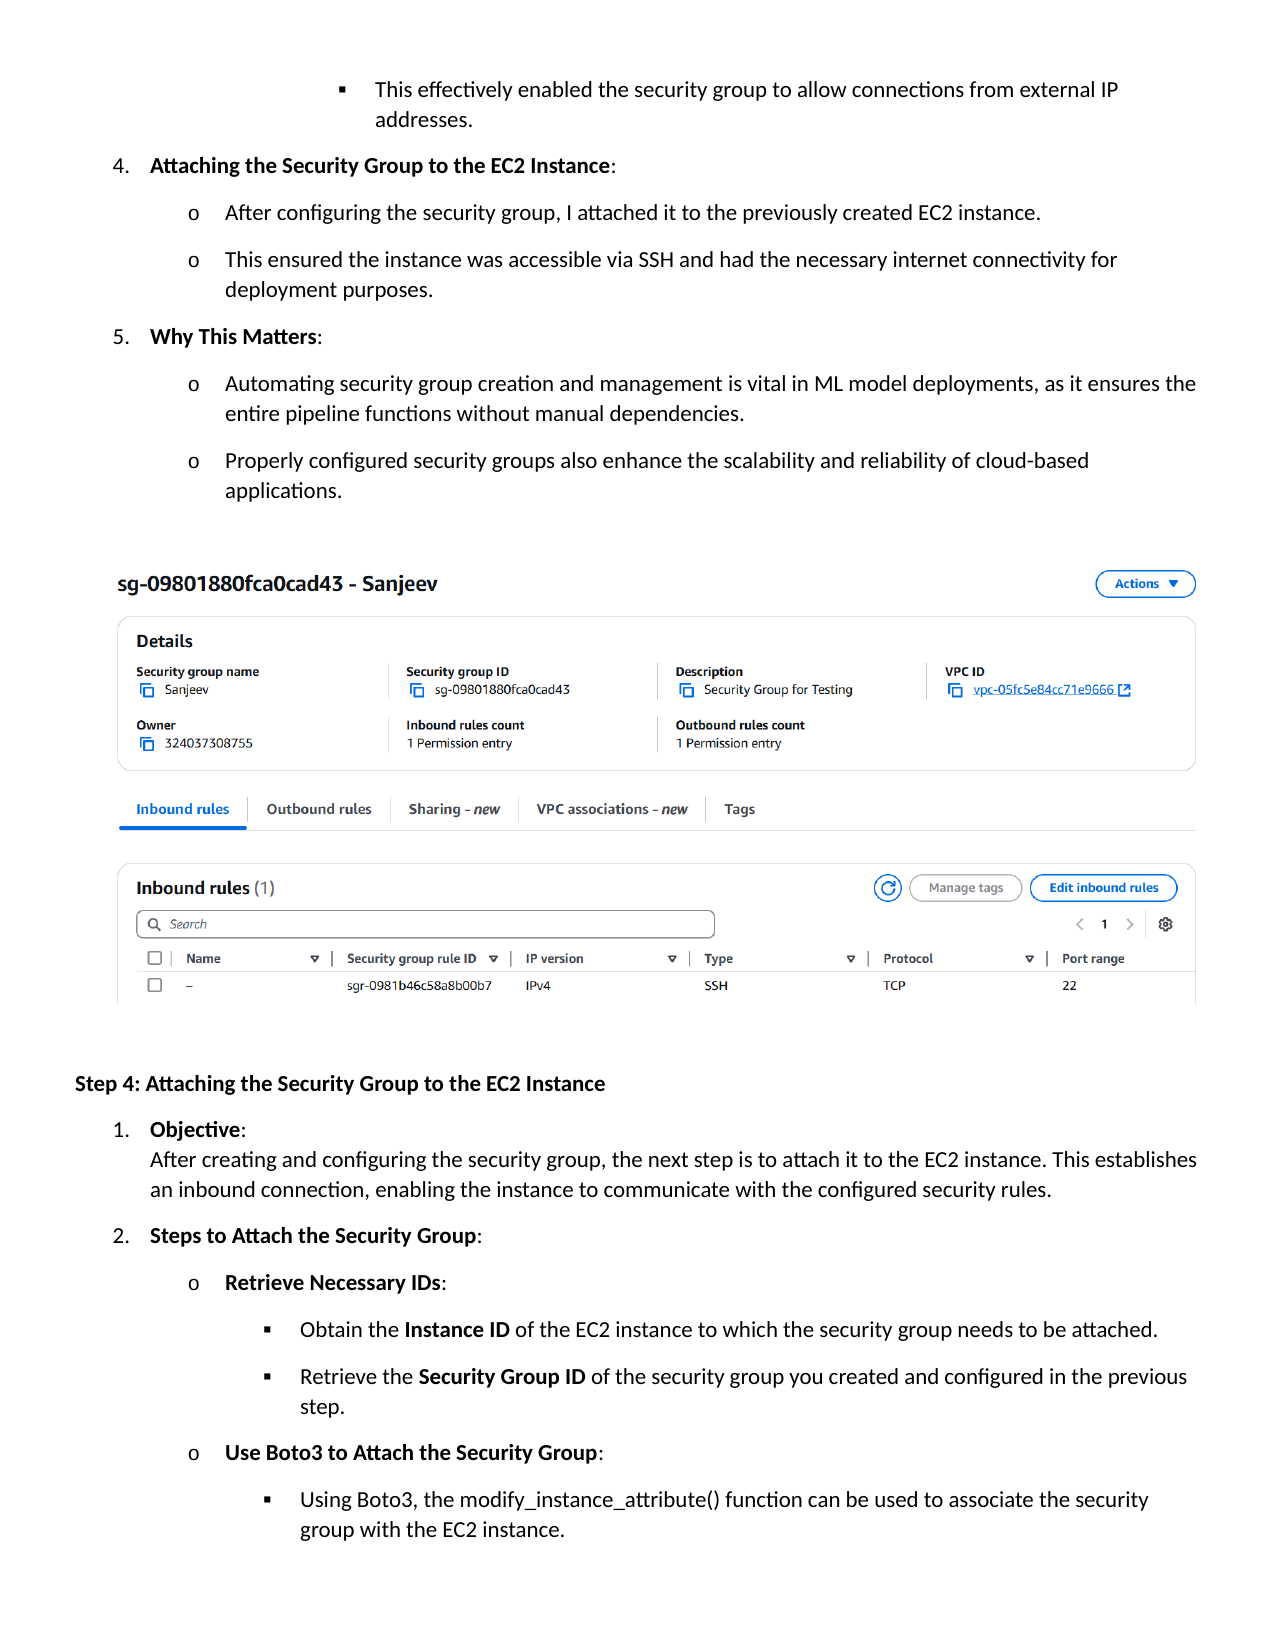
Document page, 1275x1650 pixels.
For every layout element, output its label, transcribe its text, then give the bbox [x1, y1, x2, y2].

list Attaching the Security Group to the EC2 Instance: [112, 151, 1200, 179]
list After configuring the security group, I attached it to the previously created EC2 instance. [187, 198, 1200, 227]
list Retrieve the Security Group ID of the security group you created and configured in the previous step. [262, 1362, 1200, 1420]
list Why This Matters: [112, 322, 1200, 350]
text Step 4: Attaching the Security Group to the EC2 Instance [75, 1069, 1200, 1097]
list Using Boto3, the modify_instance_attribute() function can be used to associate the security group with the EC2 instance. [262, 1486, 1200, 1543]
list Retrieve Necessary IDs: [187, 1268, 1200, 1297]
list Automating security group creation and management is vital in ML model deployments, as it ensures the entire pipeline functions without manual dependencies. [187, 369, 1200, 427]
list Obtain the Instance ID of the EC2 instance to which the security group needs to be attached. [262, 1315, 1200, 1343]
list Use Boto3 to Attach the Security Group: [187, 1438, 1200, 1467]
list Properly configured security groups also enhance the scalability and reliability of cloud-based applications. [187, 446, 1200, 504]
list Steps to Attach the Security Group: [112, 1222, 1200, 1249]
list This effectively enabled the security group to allow connections from external IP addresses. [337, 75, 1200, 133]
list Objective: After creating and configuring the security group, the next step is to attach it to the EC2 instance. This establishes an inbound connection, enabling the instance to communicate with the configured security rules. [112, 1115, 1200, 1203]
list This ensured the instance was accessible via SSH and had the necessary internet connectivity for deployment purposes. [187, 245, 1200, 304]
